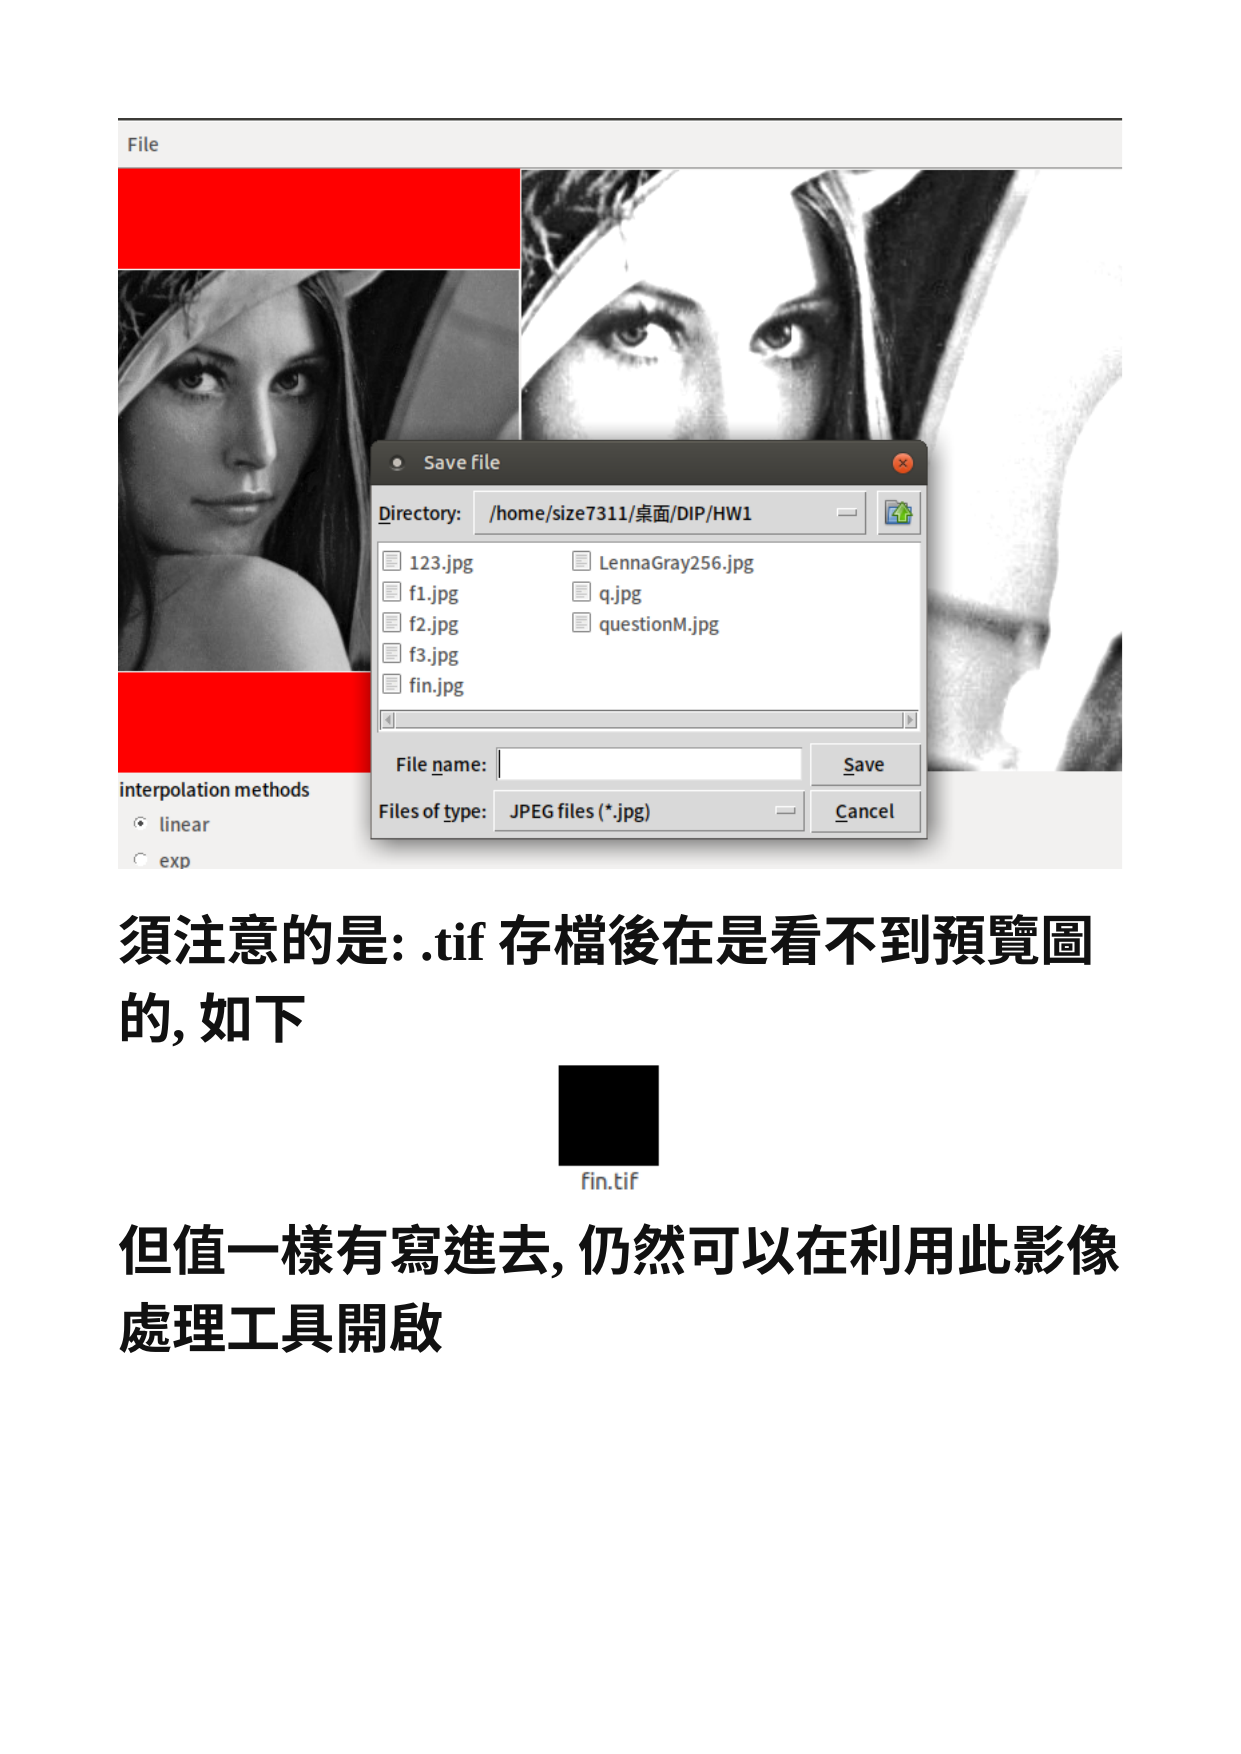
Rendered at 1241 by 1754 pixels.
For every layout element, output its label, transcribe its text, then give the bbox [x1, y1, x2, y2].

text 須注意的是: .tif 存檔後在是看不到預覽圖的, 如下 [118, 897, 1122, 1054]
text 但值一樣有寫進去, 仍然可以在利用此影像處理工具開啟 [118, 1207, 1122, 1364]
